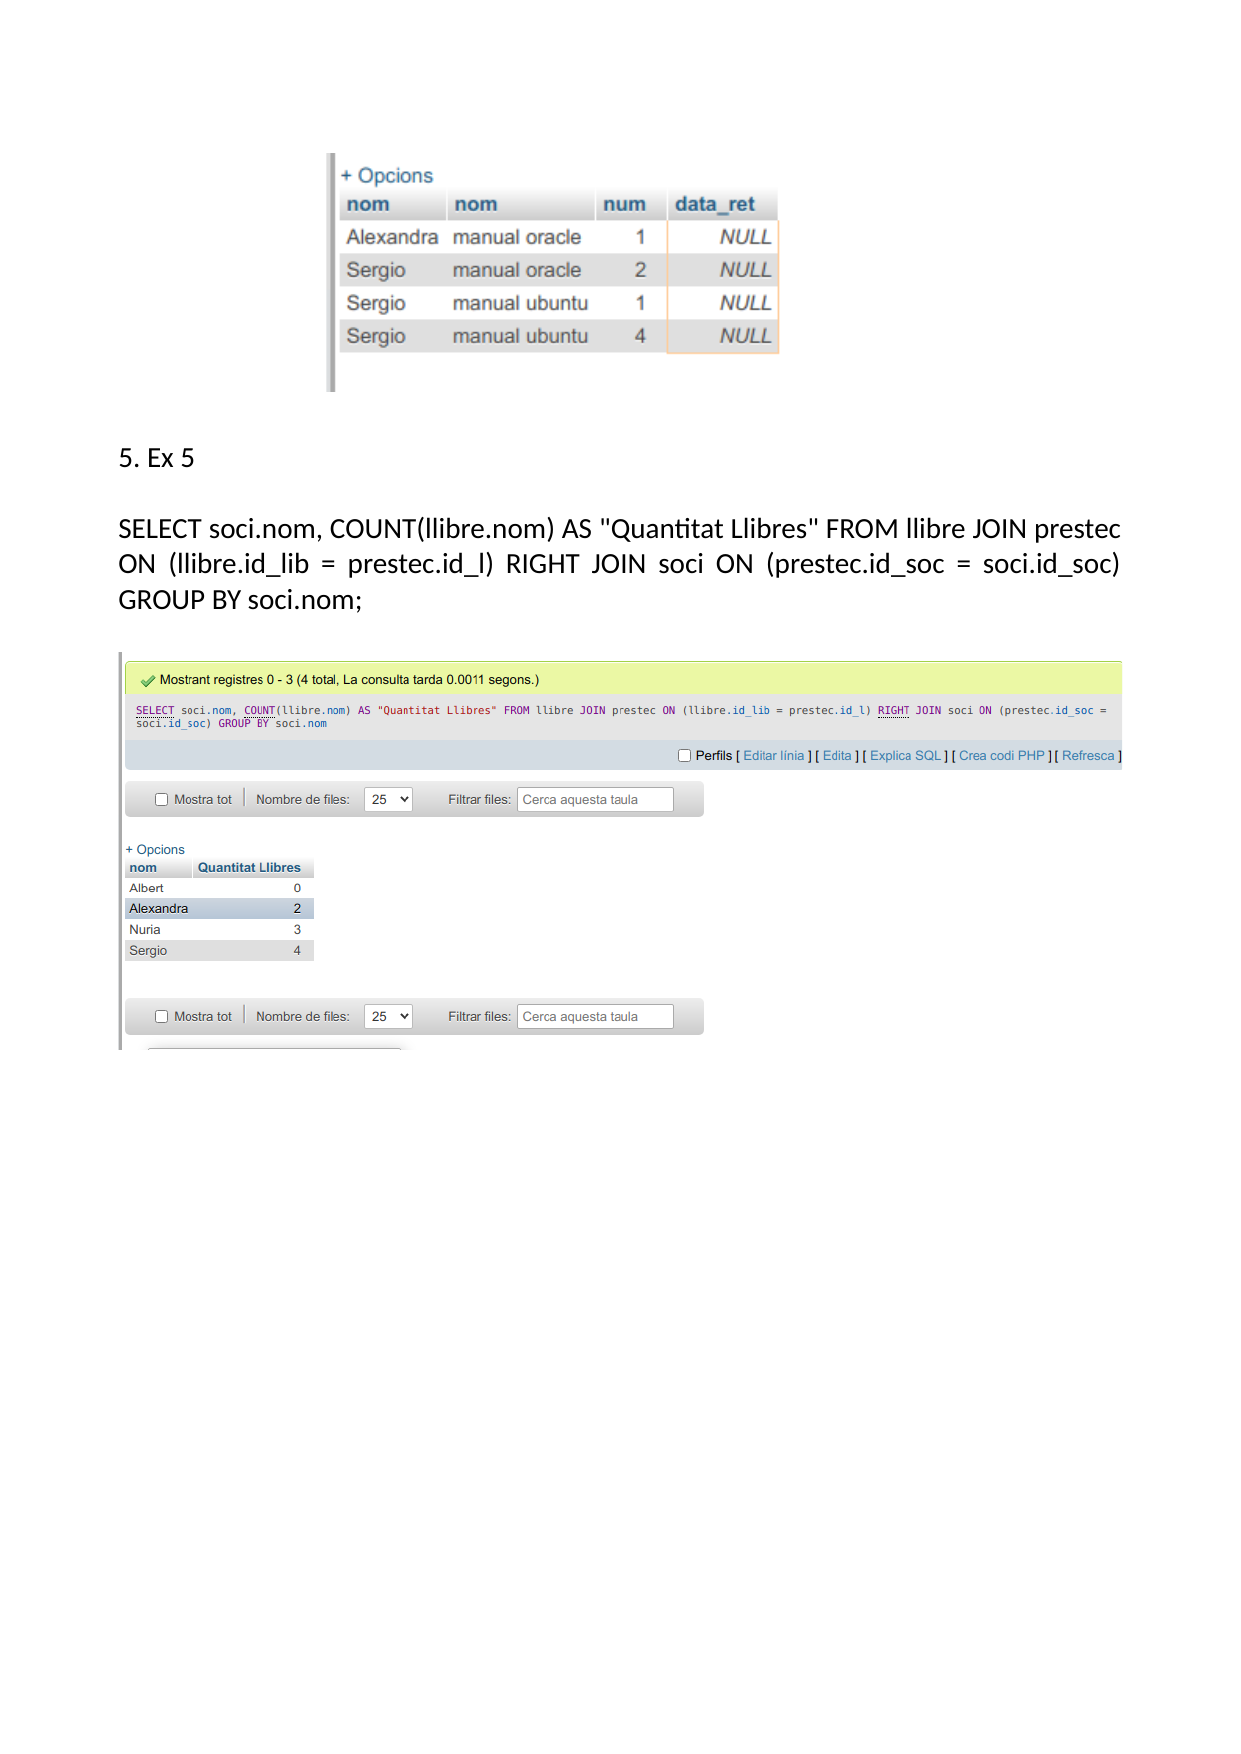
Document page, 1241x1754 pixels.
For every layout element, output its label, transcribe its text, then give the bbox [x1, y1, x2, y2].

text SELECT soci.nom, COUNT(llibre.nom) AS "Quantitat Llibres" FROM llibre JOIN prestec ON (llibre.id_lib = prestec.id_l) RIGHT JOIN soci ON (prestec.id_soc = soci.id_soc) GROUP BY soci.nom; [118, 510, 1122, 617]
text 5. Ex 5 [118, 439, 1122, 474]
picture [118, 652, 1123, 1050]
picture [326, 153, 914, 392]
